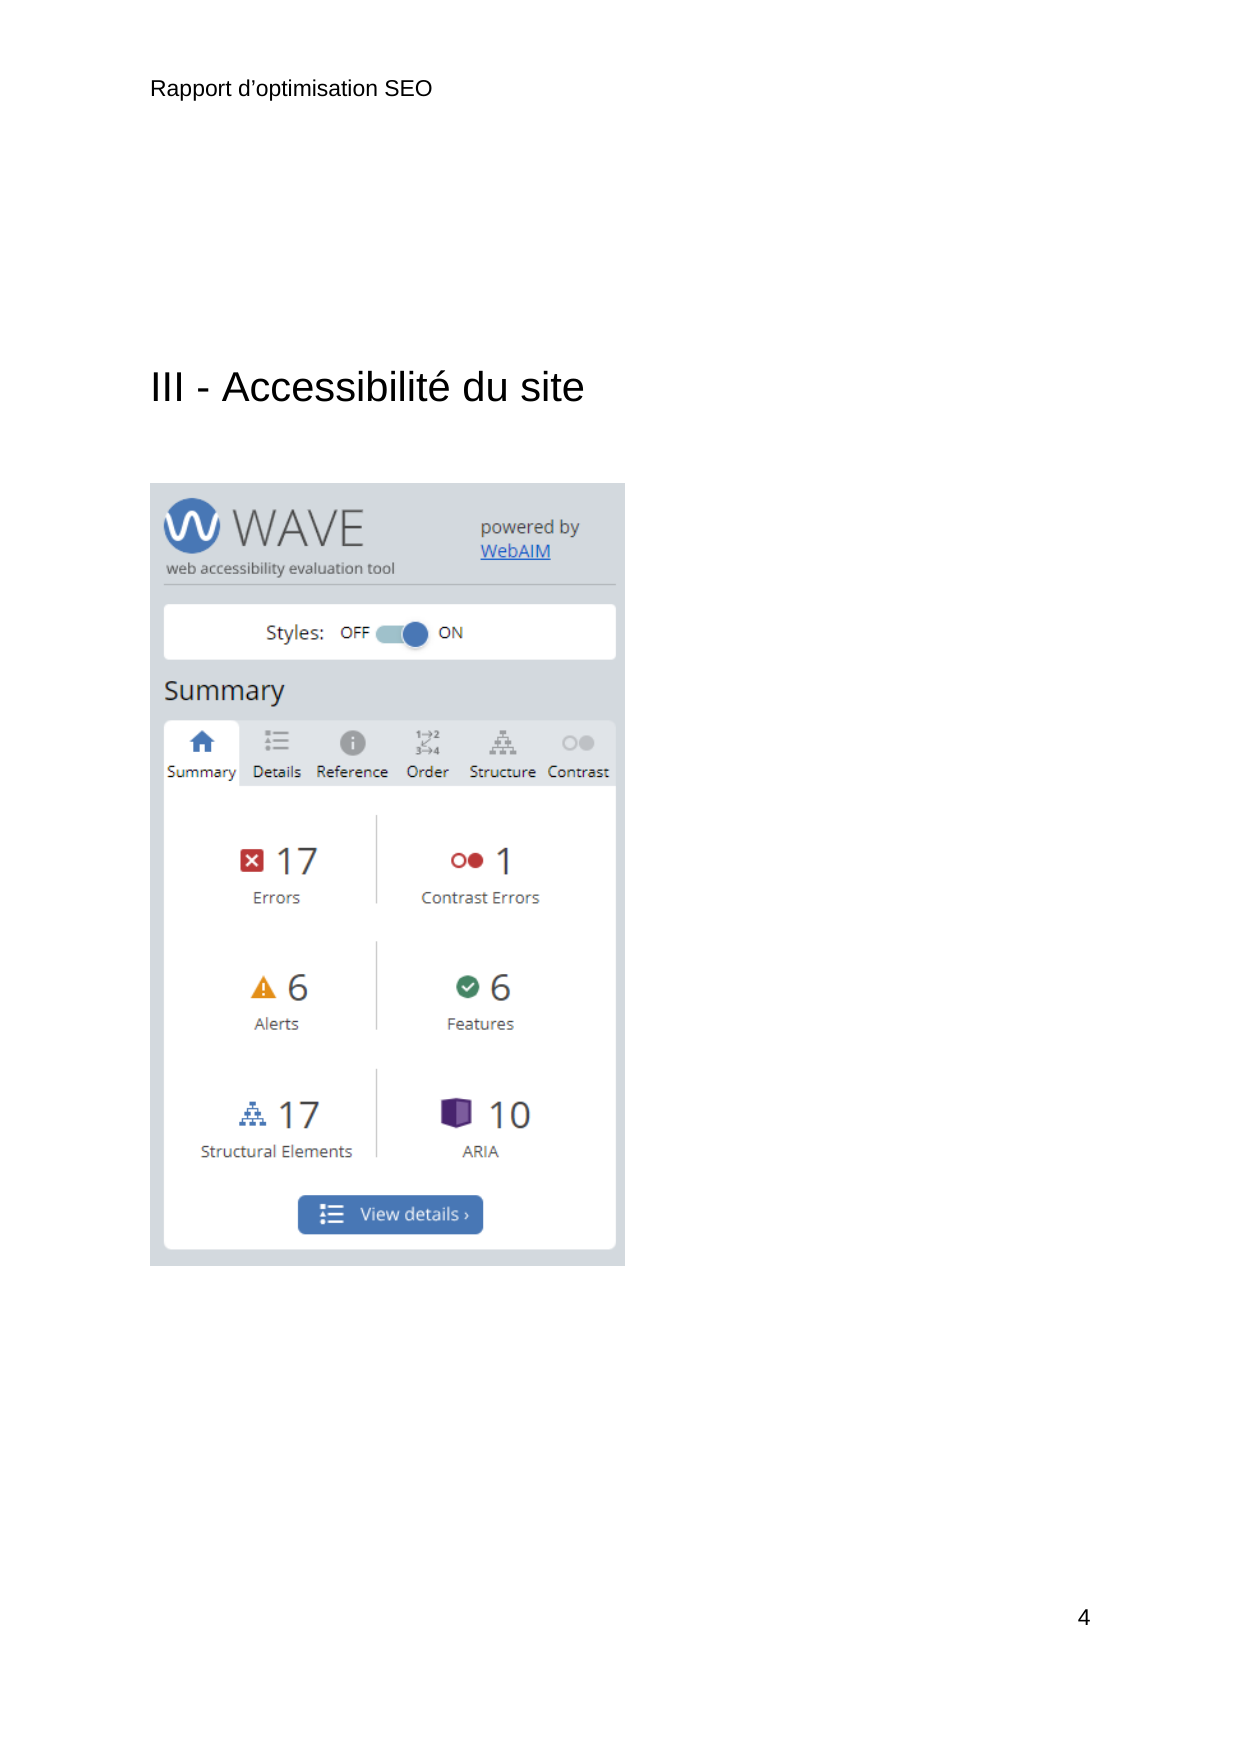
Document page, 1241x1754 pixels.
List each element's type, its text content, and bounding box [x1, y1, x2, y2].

subtitle III - Accessibilité du site [150, 363, 1090, 411]
